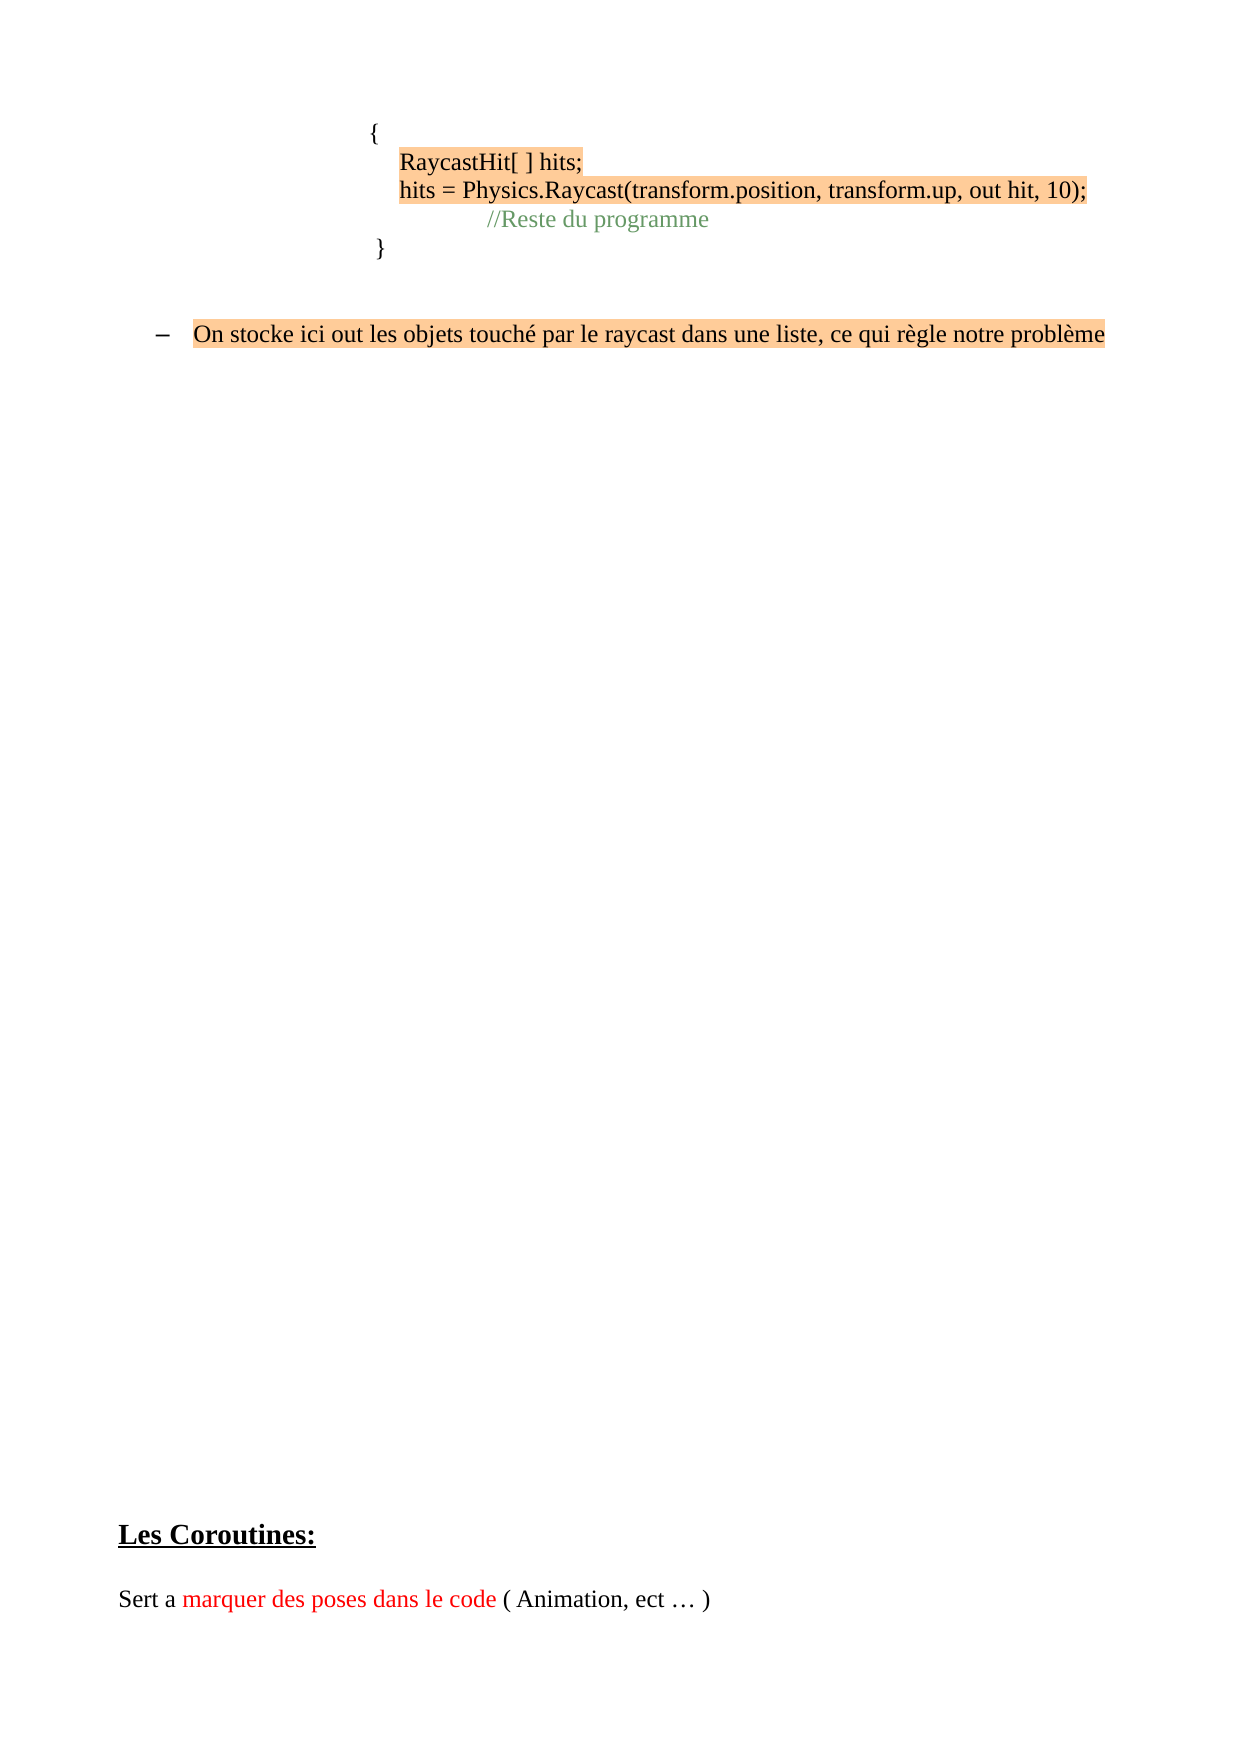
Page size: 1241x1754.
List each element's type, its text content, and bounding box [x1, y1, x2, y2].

list On stocke ici out les objets touché par le raycast dans une liste, ce qui règle notre problème [156, 319, 1122, 348]
text hits = Physics.Raycast(transform.position, transform.up, out hit, 10); [118, 176, 1122, 204]
text Sert a marquer des poses dans le code ( Animation, ect … ) [118, 1584, 1122, 1613]
text //Reste du programme [118, 204, 1122, 233]
text { [118, 118, 1122, 147]
text Les Coroutines: [118, 1517, 1122, 1551]
text RaycastHit[ ] hits; [118, 147, 1122, 176]
text } [118, 233, 1122, 262]
